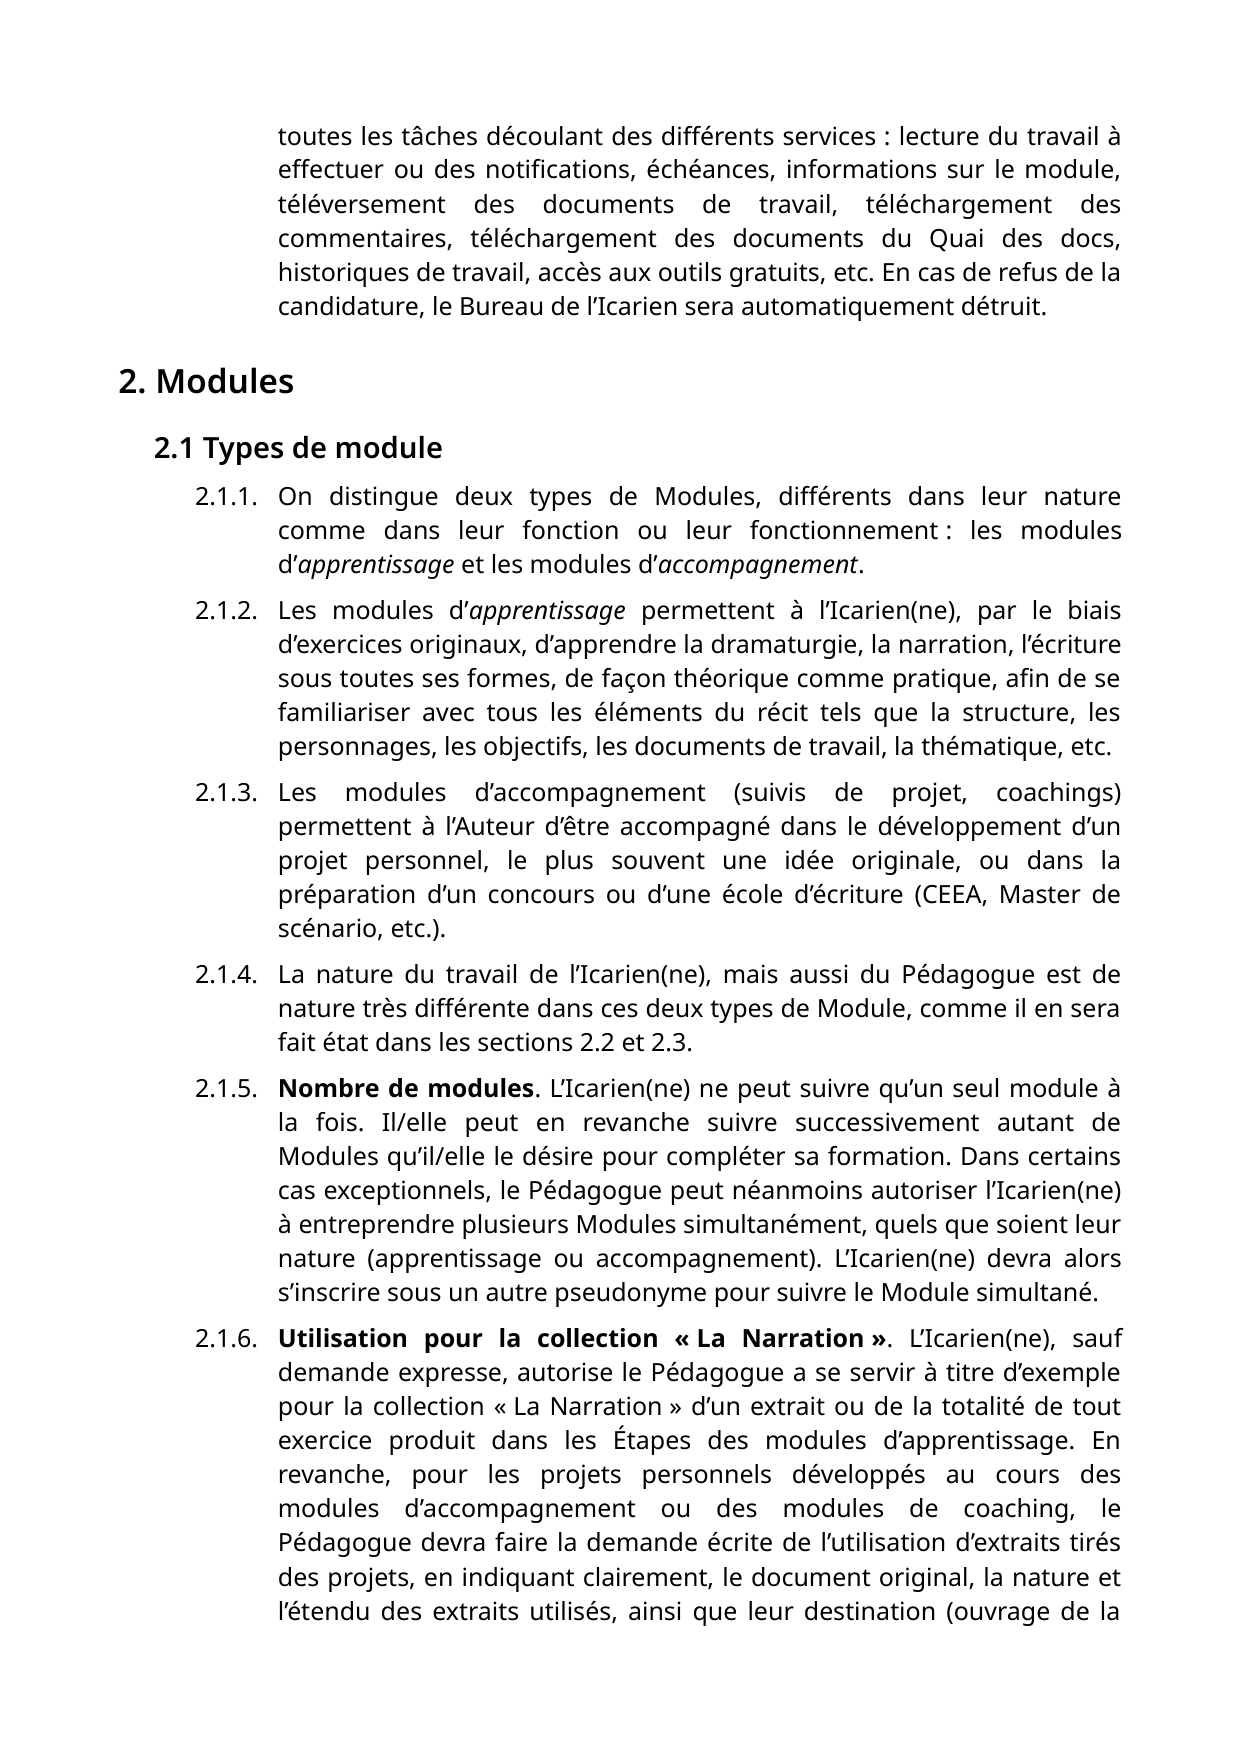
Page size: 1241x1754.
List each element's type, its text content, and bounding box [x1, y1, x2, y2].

subtitle Les modules d’accompagnement (suivis de projet, coachings) permettent à l’Auteur d’être accompagné dans le développement d’un projet personnel, le plus souvent une idée originale, ou dans la préparation d’un concours ou d’une école d’écriture (CEEA, Master de scénario, etc.). [195, 774, 1122, 945]
subtitle Utilisation pour la collection « La Narration ». L’Icarien(ne), sauf demande expresse, autorise le Pédagogue a se servir à titre d’exemple pour la collection « La Narration » d’un extrait ou de la totalité de tout exercice produit dans les Étapes des modules d’apprentissage. En revanche, pour les projets personnels développés au cours des modules d’accompagnement ou des modules de coaching, le Pédagogue devra faire la demande écrite de l’utilisation d’extraits tirés des projets, en indiquant clairement, le document original, la nature et l’étendu des extraits utilisés, ainsi que leur destination (ouvrage de la [195, 1321, 1122, 1627]
subtitle La nature du travail de l’Icarien(ne), mais aussi du Pédagogue est de nature très différente dans ces deux types de Module, comme il en sera fait état dans les sections 2.2 et 2.3. [195, 957, 1122, 1059]
subtitle toutes les tâches découlant des différents services : lecture du travail à effectuer ou des notifications, échéances, informations sur le module, téléversement des documents de travail, téléchargement des commentaires, téléchargement des documents du Quai des docs, historiques de travail, accès aux outils gratuits, etc. En cas de refus de la candidature, le Bureau de l’Icarien sera automatiquement détruit. [195, 118, 1122, 322]
subtitle Modules [118, 358, 1122, 403]
subtitle Les modules d’apprentissage permettent à l’Icarien(ne), par le biais d’exercices originaux, d’apprendre la dramaturgie, la narration, l’écriture sous toutes ses formes, de façon théorique comme pratique, afin de se familiariser avec tous les éléments du récit tels que la structure, les personnages, les objectifs, les documents de travail, la thématique, etc. [195, 592, 1122, 763]
subtitle On distingue deux types de Modules, différents dans leur nature comme dans leur fonction ou leur fonctionnement : les modules d’apprentissage et les modules d’accompagnement. [195, 478, 1122, 581]
subtitle Types de module [153, 427, 1122, 467]
subtitle Nombre de modules. L’Icarien(ne) ne peut suivre qu’un seul module à la fois. Il/elle peut en revanche suivre successivement autant de Modules qu’il/elle le désire pour compléter sa formation. Dans certains cas exceptionnels, le Pédagogue peut néanmoins autoriser l’Icarien(ne) à entreprendre plusieurs Modules simultanément, quels que soient leur nature (apprentissage ou accompagnement). L’Icarien(ne) devra alors s’inscrire sous un autre pseudonyme pour suivre le Module simultané. [195, 1071, 1122, 1309]
